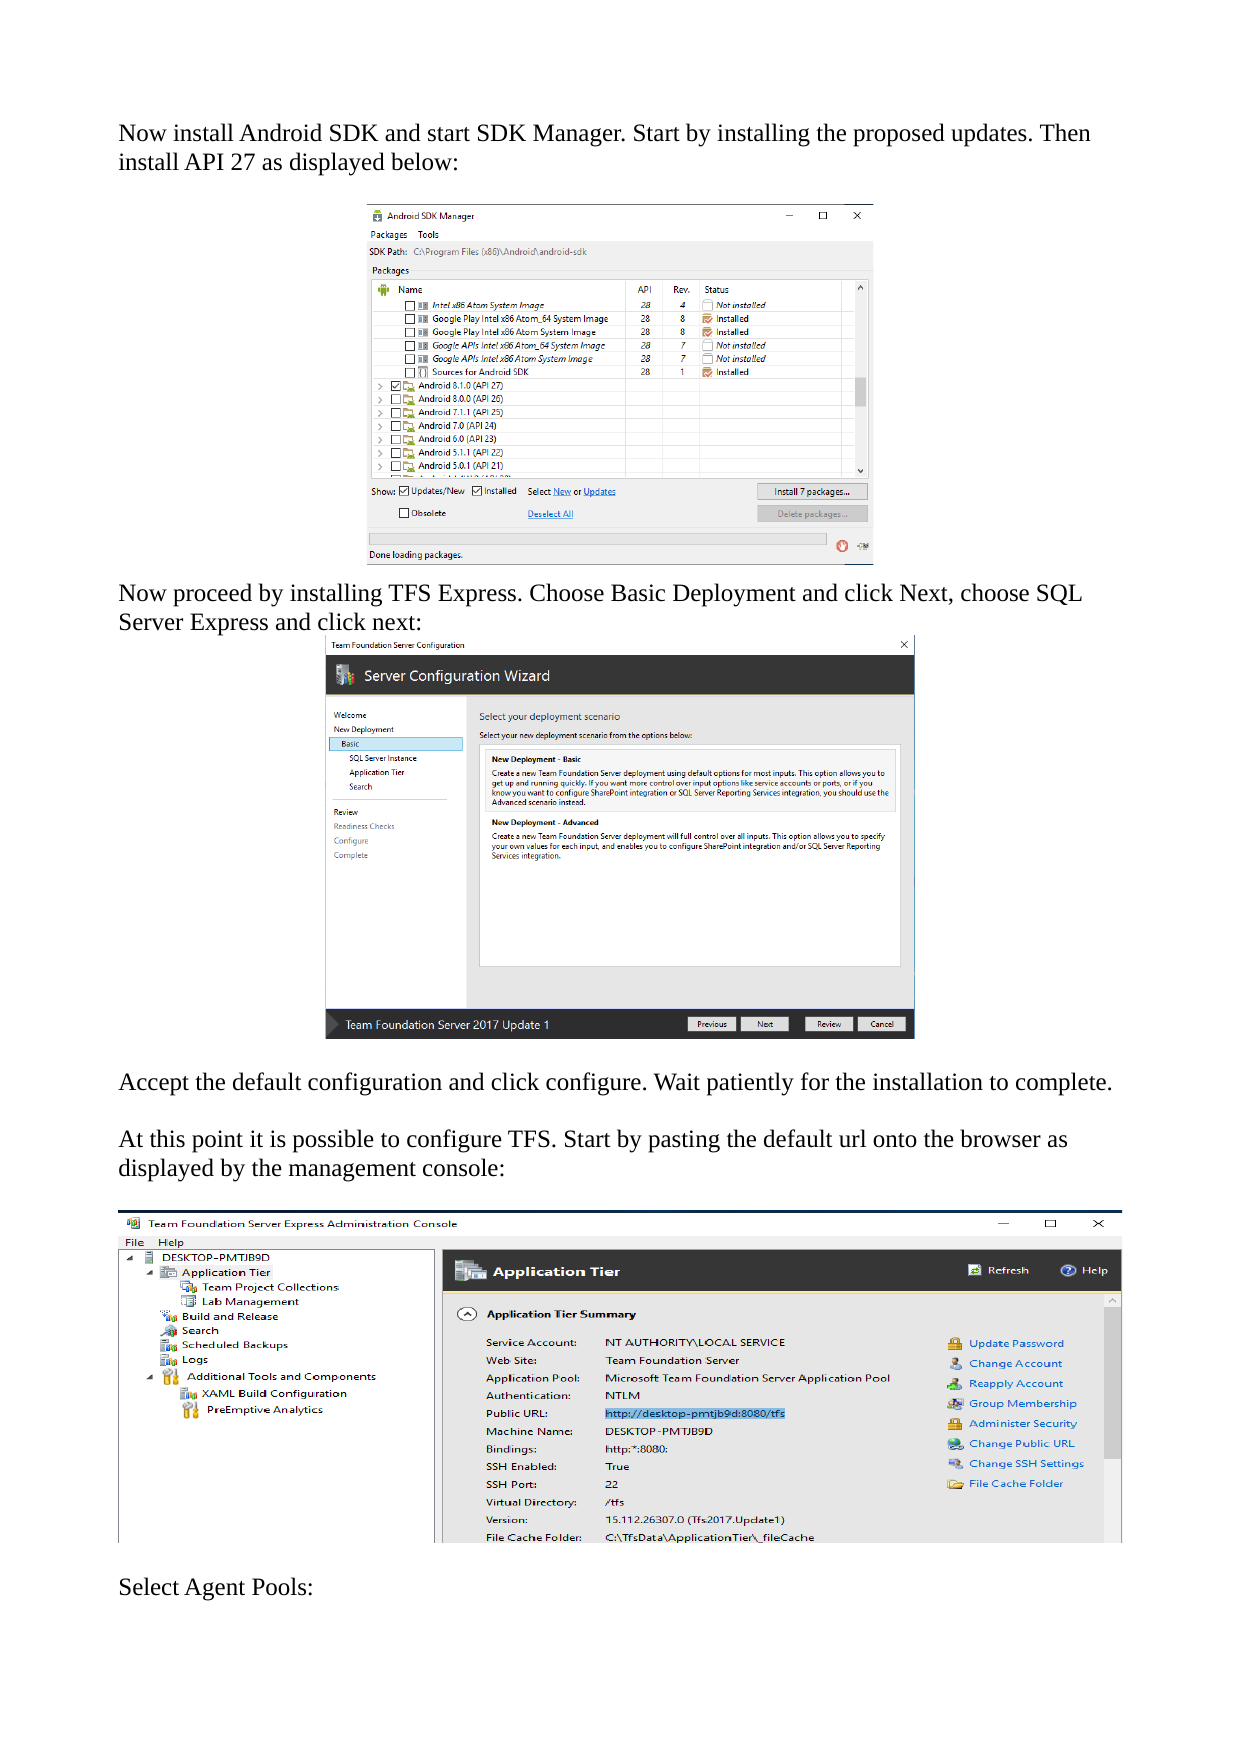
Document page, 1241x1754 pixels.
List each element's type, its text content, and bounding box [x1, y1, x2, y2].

picture [366, 204, 874, 565]
text Select Agent Pools: [118, 1572, 1122, 1601]
text Now proceed by installing TFS Express. Choose Basic Deployment and click Next, choose SQL Server Express and click next: [118, 578, 1122, 636]
text Accept the default configuration and click configure. Wait patiently for the installation to complete. [118, 1067, 1122, 1096]
text At this point it is possible to configure TFS. Start by pasting the default url onto the browser as displayed by the management console: [118, 1124, 1122, 1182]
text Now install Android SDK and start SDK Manager. Start by installing the proposed updates. Then install API 27 as displayed below: [118, 118, 1122, 176]
picture [118, 1210, 1123, 1543]
picture [325, 635, 915, 1039]
